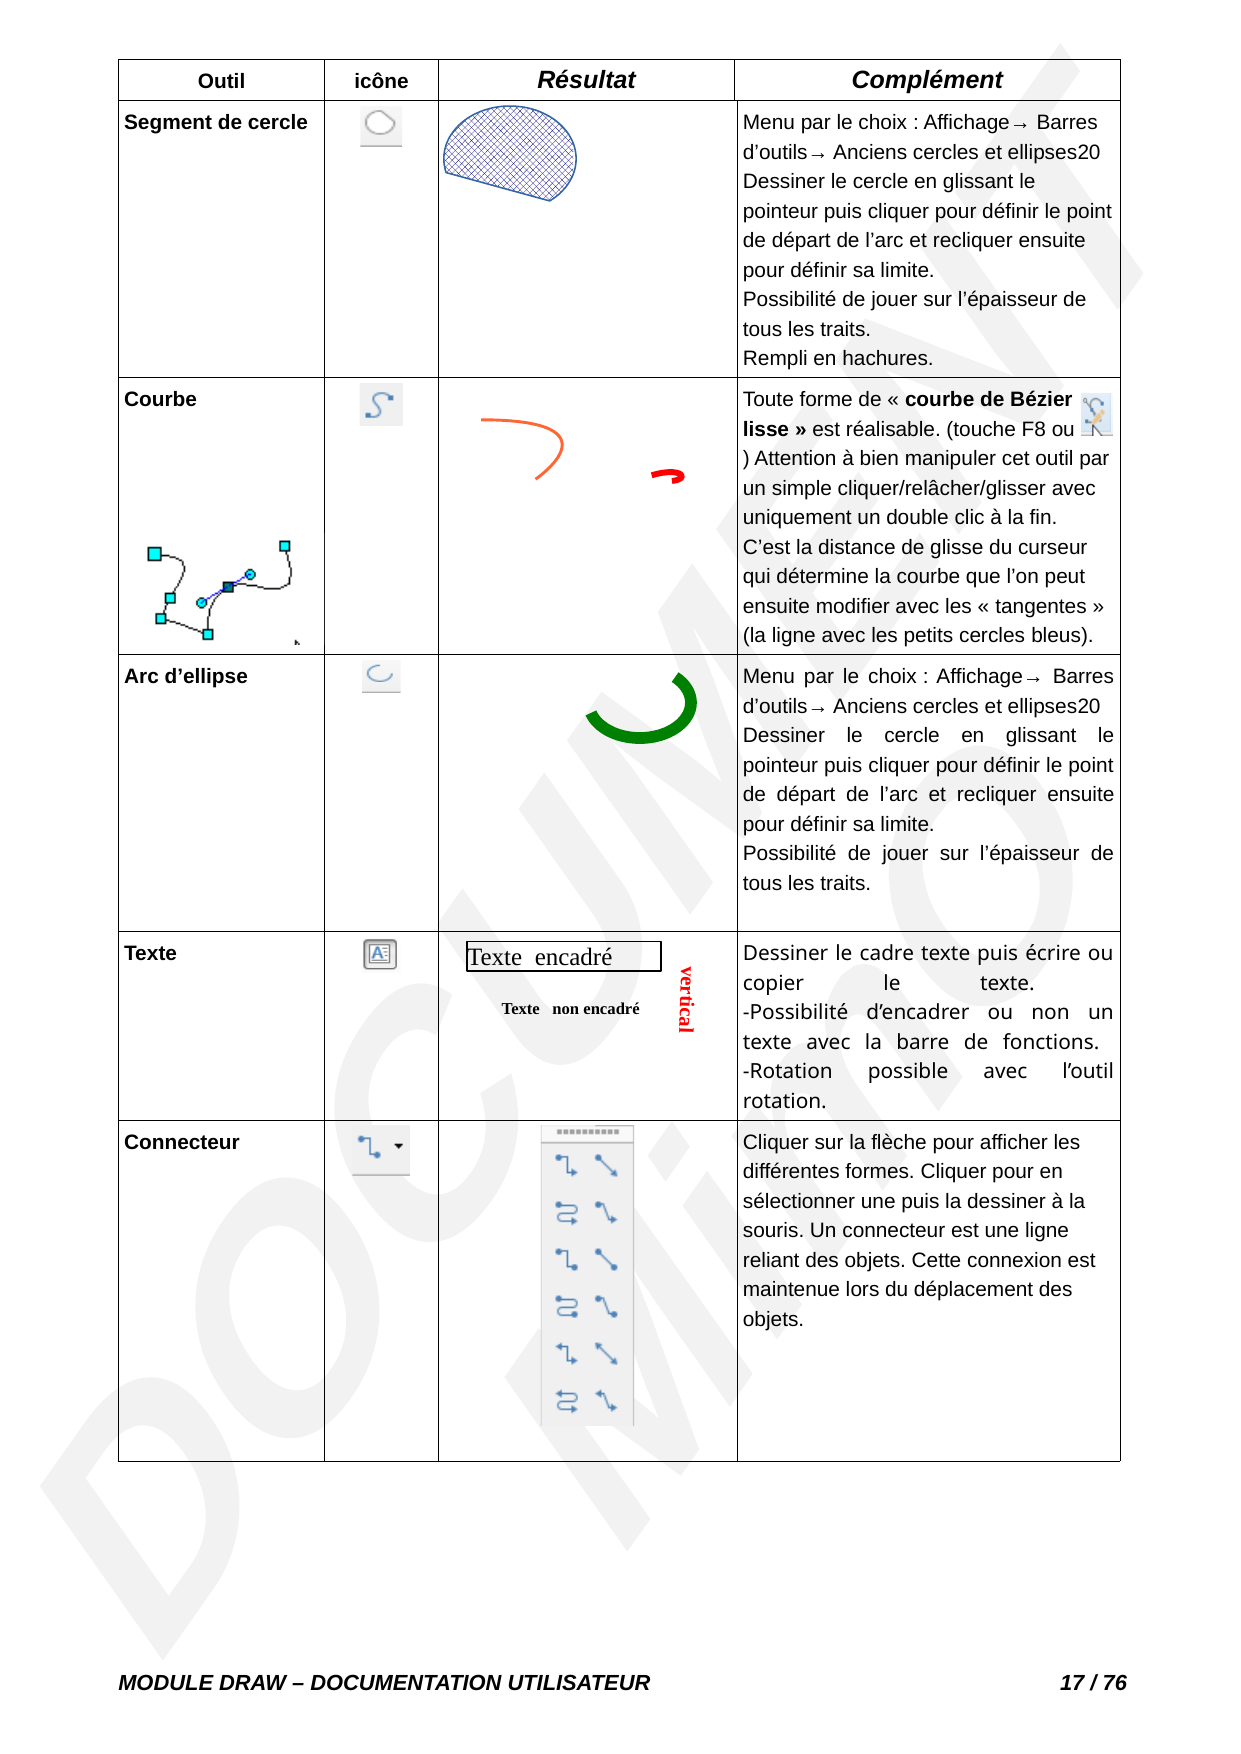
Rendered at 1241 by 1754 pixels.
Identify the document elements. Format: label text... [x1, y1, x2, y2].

table_cell [325, 378, 438, 654]
table_cell Arc d’ellipse [119, 655, 324, 931]
table_header icône [325, 60, 438, 100]
table_cell [439, 1121, 737, 1461]
table_cell Connecteur [119, 1121, 324, 1461]
table_cell Toute forme de « courbe de Bézier lisse » est réalisable. (touche F8 ou ) Attention à bien manipuler cet outil par un simple cliquer/relâcher/glisser avec uniquement un double clic à la fin. C’est la distance de glisse du curseur qui détermine la courbe que l’on peut ensuite modifier avec les « tangentes » (la ligne avec les petits cercles bleus). [738, 378, 1120, 654]
table_cell [439, 101, 737, 377]
table_cell [325, 1121, 438, 1461]
table_cell Menu par le choix : Affichage→ Barres d’outils→ Anciens cercles et ellipses20 Dessiner le cercle en glissant le pointeur puis cliquer pour définir le point de départ de l’arc et recliquer ensuite pour définir sa limite. Possibilité de jouer sur l’épaisseur de tous les traits. Rempli en hachures. [738, 101, 1120, 377]
picture [360, 106, 403, 147]
table_cell Dessiner le cadre texte puis écrire ou copier le texte. -Possibilité d’encadrer ou non un texte avec la barre de fonctions. -Rotation possible avec l’outil rotation. [738, 932, 1120, 1120]
picture [540, 1125, 635, 1426]
picture [352, 1125, 410, 1176]
table_cell [325, 932, 438, 1120]
table_cell Cliquer sur la flèche pour afficher les différentes formes. Cliquer pour en sélectionner une puis la dessiner à la souris. Un connecteur est une ligne reliant des objets. Cette connexion est maintenue lors du déplacement des objets. [738, 1121, 1120, 1461]
table_cell [325, 101, 438, 377]
table_cell [439, 932, 737, 1120]
table_header Outil [119, 60, 324, 100]
table_cell Texte [119, 932, 324, 1120]
table_header Résultat [439, 60, 734, 100]
picture [1081, 393, 1113, 436]
picture [362, 937, 401, 973]
table_cell [439, 655, 737, 931]
table_cell Menu par le choix : Affichage→ Barres d’outils→ Anciens cercles et ellipses20 Dessiner le cercle en glissant le pointeur puis cliquer pour définir le point de départ de l’arc et recliquer ensuite pour définir sa limite. Possibilité de jouer sur l’épaisseur de tous les traits. [738, 655, 1120, 931]
picture [362, 660, 401, 693]
table_header Complément [735, 60, 1120, 100]
table_cell Courbe [119, 378, 324, 654]
table_cell [325, 655, 438, 931]
picture [359, 383, 403, 426]
picture [140, 533, 325, 645]
table_cell Segment de cercle [119, 101, 324, 377]
table_cell [439, 378, 737, 654]
